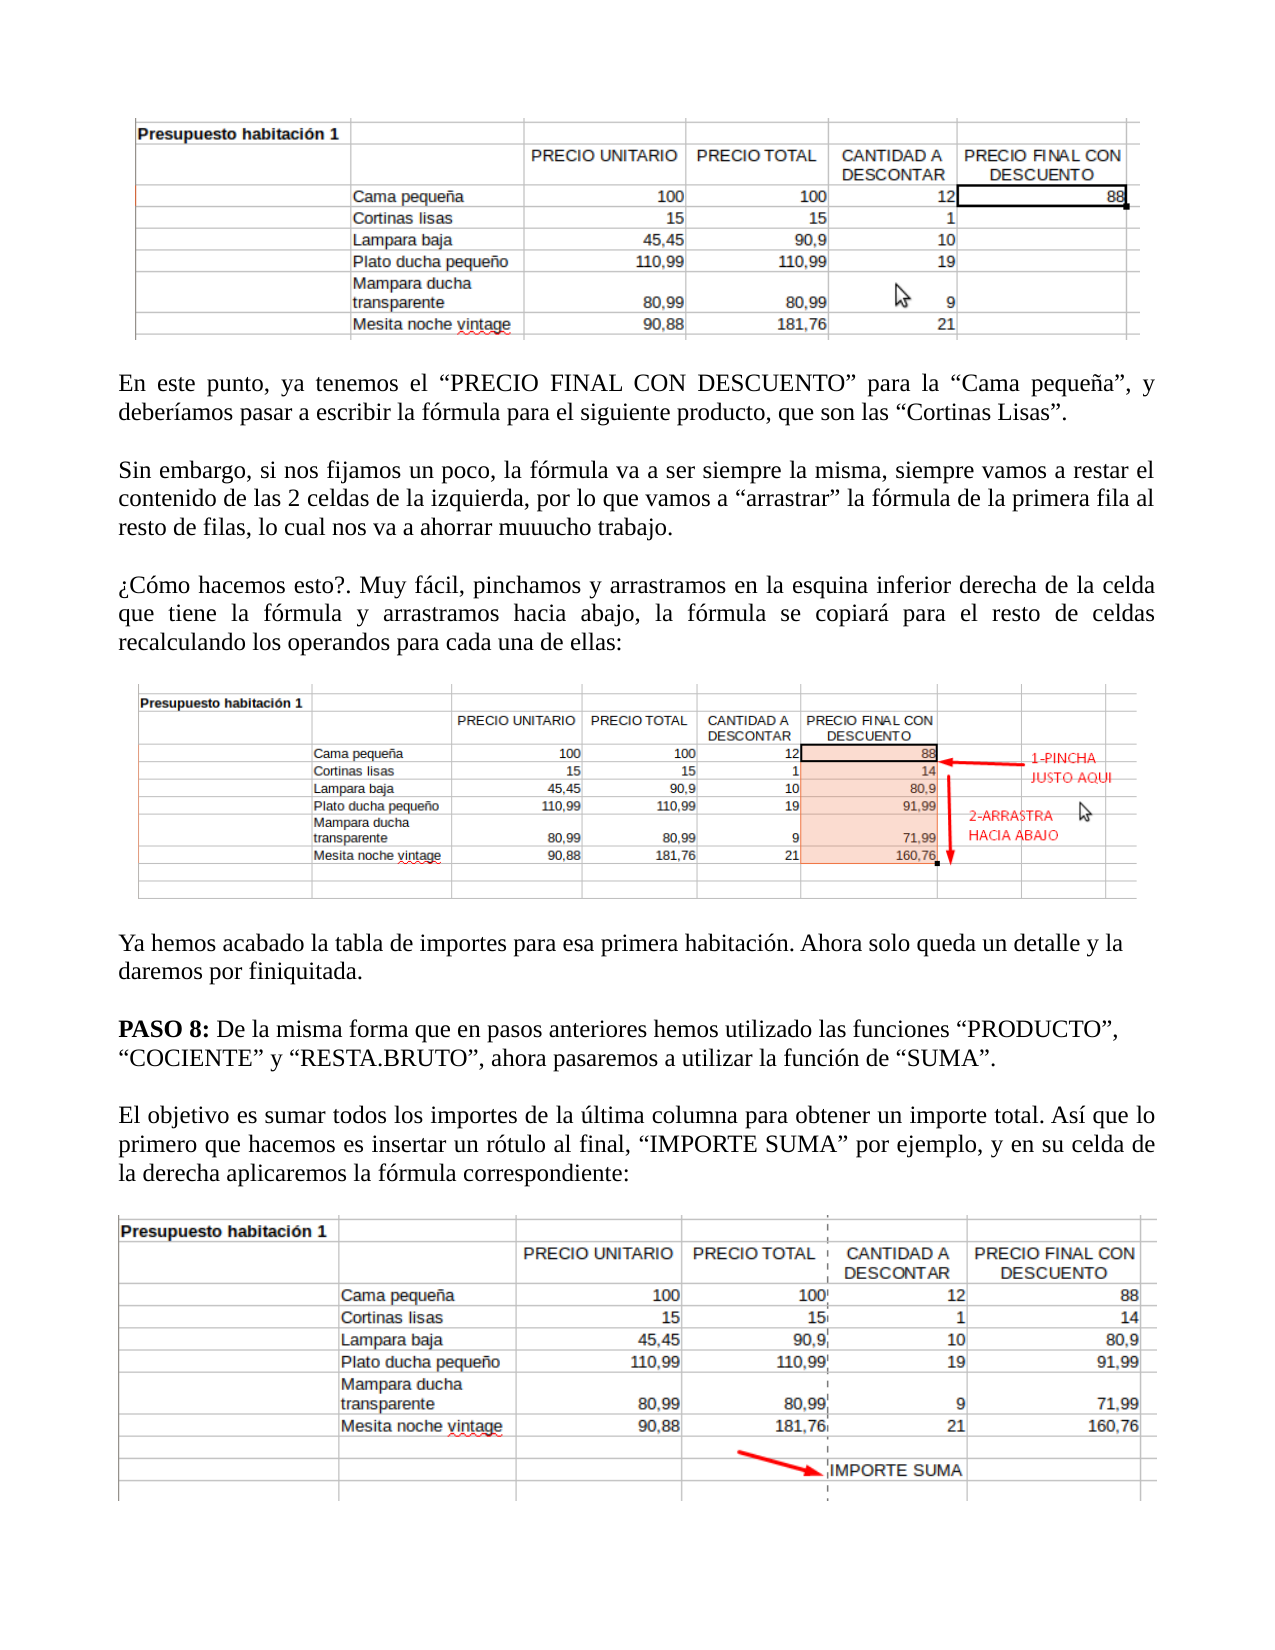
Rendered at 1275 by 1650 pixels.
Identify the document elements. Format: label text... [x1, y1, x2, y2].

text ¿Cómo hacemos esto?. Muy fácil, pinchamos y arrastramos en la esquina inferior derecha de la celda que tiene la fórmula y arrastramos hacia abajo, la fórmula se copiará para el resto de celdas recalculando los operandos para cada una de ellas: [118, 570, 1157, 656]
text Sin embargo, si nos fijamos un poco, la fórmula va a ser siempre la misma, siempre vamos a restar el contenido de las 2 celdas de la izquierda, por lo que vamos a “arrastrar” la fórmula de la primera fila al resto de filas, lo cual nos va a ahorrar muuucho trabajo. [118, 455, 1157, 541]
picture [138, 684, 1137, 899]
text En este punto, ya tenemos el “PRECIO FINAL CON DESCUENTO” para la “Cama pequeña”, y deberíamos pasar a escribir la fórmula para el siguiente producto, que son las “Cortinas Lisas”. [118, 368, 1157, 426]
text El objetivo es sumar todos los importes de la última columna para obtener un importe total. Así que lo primero que hacemos es insertar un rótulo al final, “IMPORTE SUMA” por ejemplo, y en su celda de la derecha aplicaremos la fórmula correspondiente: [118, 1100, 1157, 1186]
picture [135, 118, 1140, 340]
text PASO 8: De la misma forma que en pasos anteriores hemos utilizado las funciones “PRODUCTO”, “COCIENTE” y “RESTA.BRUTO”, ahora pasaremos a utilizar la función de “SUMA”. [118, 1014, 1157, 1071]
text Ya hemos acabado la tabla de importes para esa primera habitación. Ahora solo queda un detalle y la daremos por finiquitada. [118, 928, 1157, 985]
picture [118, 1215, 1157, 1501]
